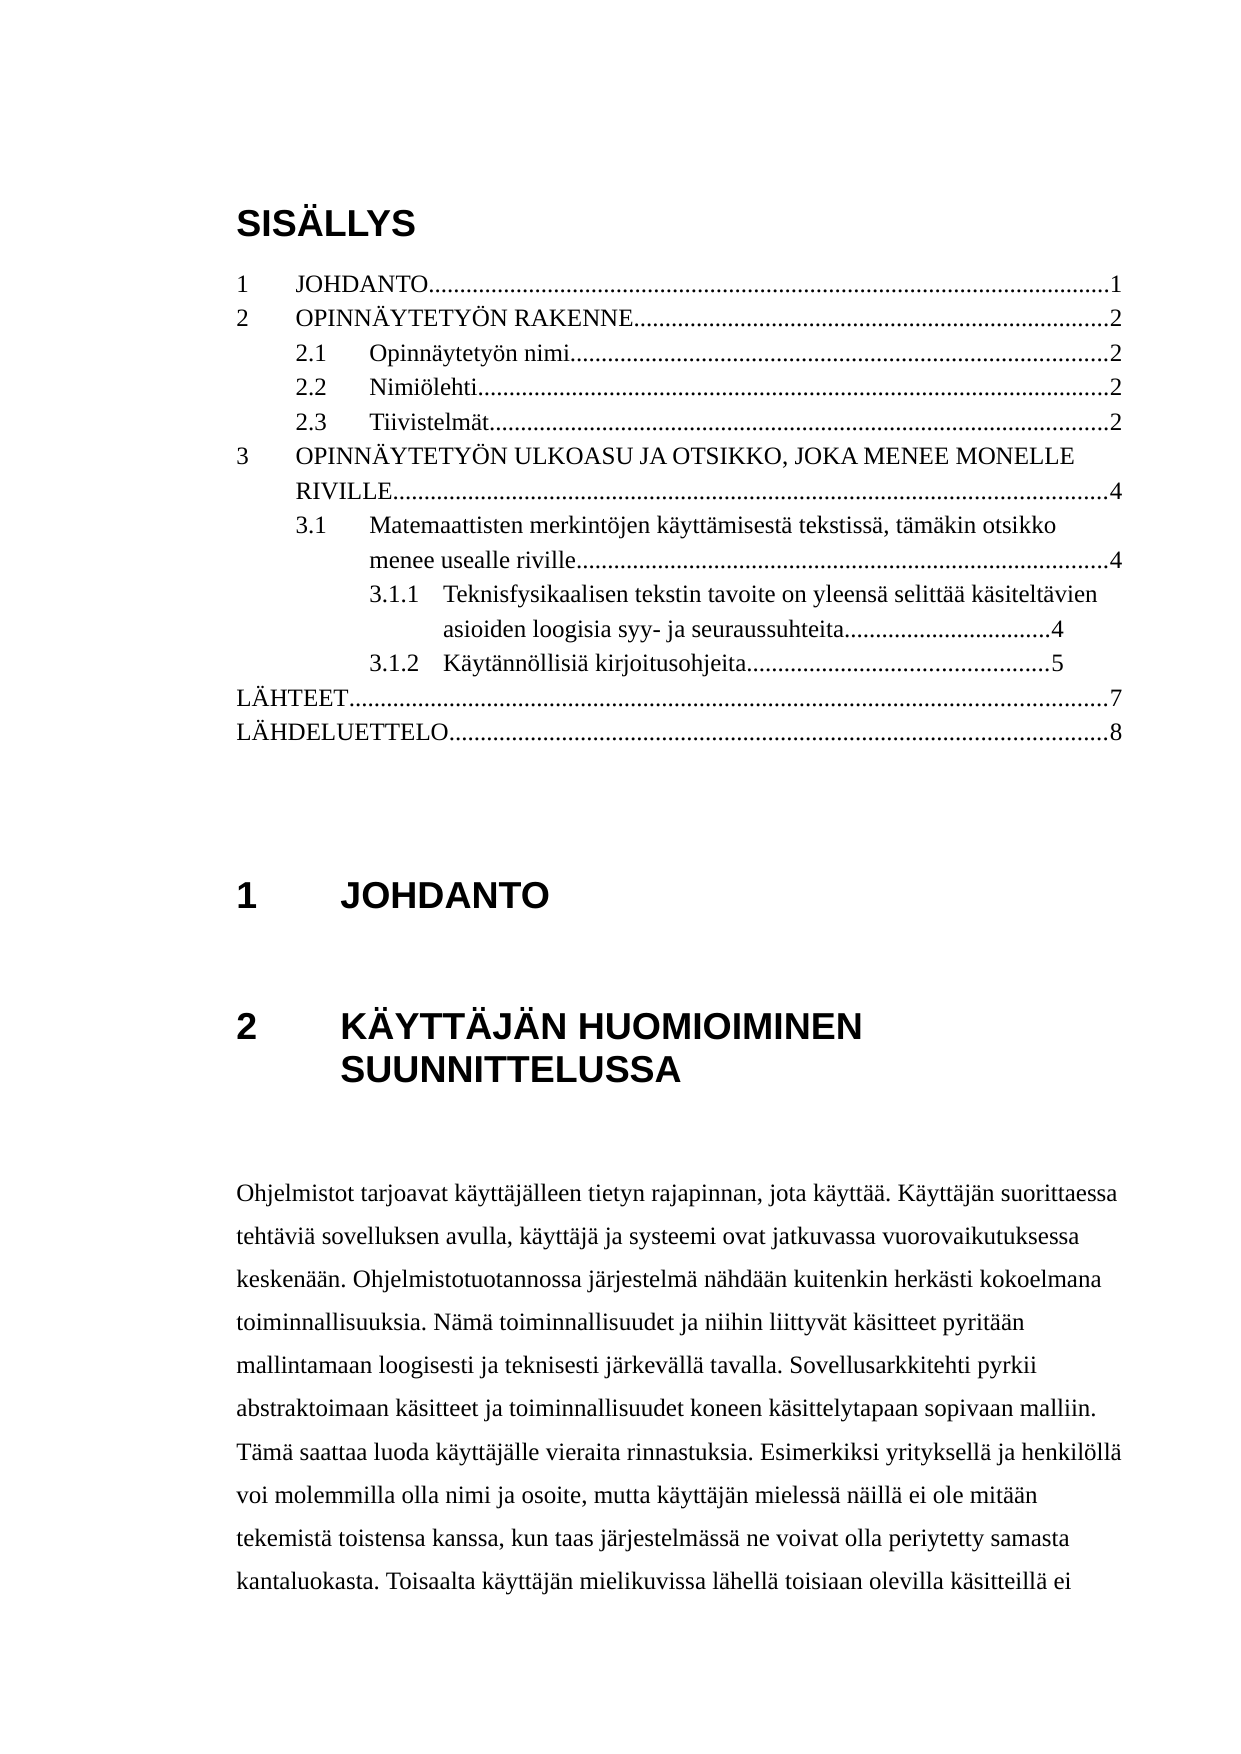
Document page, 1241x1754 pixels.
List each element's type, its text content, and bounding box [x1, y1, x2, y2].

text Lähteet 7 [236, 683, 1122, 712]
text Lähdeluettelo 8 [236, 717, 1122, 746]
text 3.1.1 Teknisfysikaalisen tekstin tavoite on yleensä selittää käsiteltävien asioiden loogisia syy- ja seuraussuhteita 4 [369, 579, 1122, 643]
text 1 Johdanto 1 [236, 269, 1122, 298]
text Ohjelmistot tarjoavat käyttäjälleen tietyn rajapinnan, jota käyttää. Käyttäjän suorittaessa tehtäviä sovelluksen avulla, käyttäjä ja systeemi ovat jatkuvassa vuorovaikutuksessa keskenään. Ohjelmistotuotannossa järjestelmä nähdään kuitenkin herkästi kokoelmana toiminnallisuuksia. Nämä toiminnallisuudet ja niihin liittyvät käsitteet pyritään mallintamaan loogisesti ja teknisesti järkevällä tavalla. Sovellusarkkitehti pyrkii abstraktoimaan käsitteet ja toiminnallisuudet koneen käsittelytapaan sopivaan malliin. Tämä saattaa luoda käyttäjälle vieraita rinnastuksia. Esimerkiksi yrityksellä ja henkilöllä voi molemmilla olla nimi ja osoite, mutta käyttäjän mielessä näillä ei ole mitään tekemistä toistensa kanssa, kun taas järjestelmässä ne voivat olla periytetty samasta kantaluokasta. Toisaalta käyttäjän mielikuvissa lähellä toisiaan olevilla käsitteillä ei [236, 1178, 1122, 1595]
text 3.1.2 Käytännöllisiä kirjoitusohjeita 5 [369, 648, 1122, 677]
text 2 Opinnäytetyön rakenne 2 [236, 303, 1122, 332]
text 3 Opinnäytetyön ulkoasu ja otsikko, joka menee monelle riville 4 [236, 441, 1122, 505]
subtitle Käyttäjän huomioiminen suunnittelussa [236, 1004, 1122, 1090]
subtitle Johdanto [236, 874, 1122, 917]
text 2.2 Nimiölehti 2 [295, 372, 1122, 401]
text 2.1 Opinnäytetyön nimi 2 [295, 338, 1122, 367]
text Sisällys [236, 201, 1122, 244]
text 2.3 Tiivistelmät 2 [295, 407, 1122, 436]
text 3.1 Matemaattisten merkintöjen käyttämisestä tekstissä, tämäkin otsikko menee usealle riville 4 [295, 510, 1122, 574]
